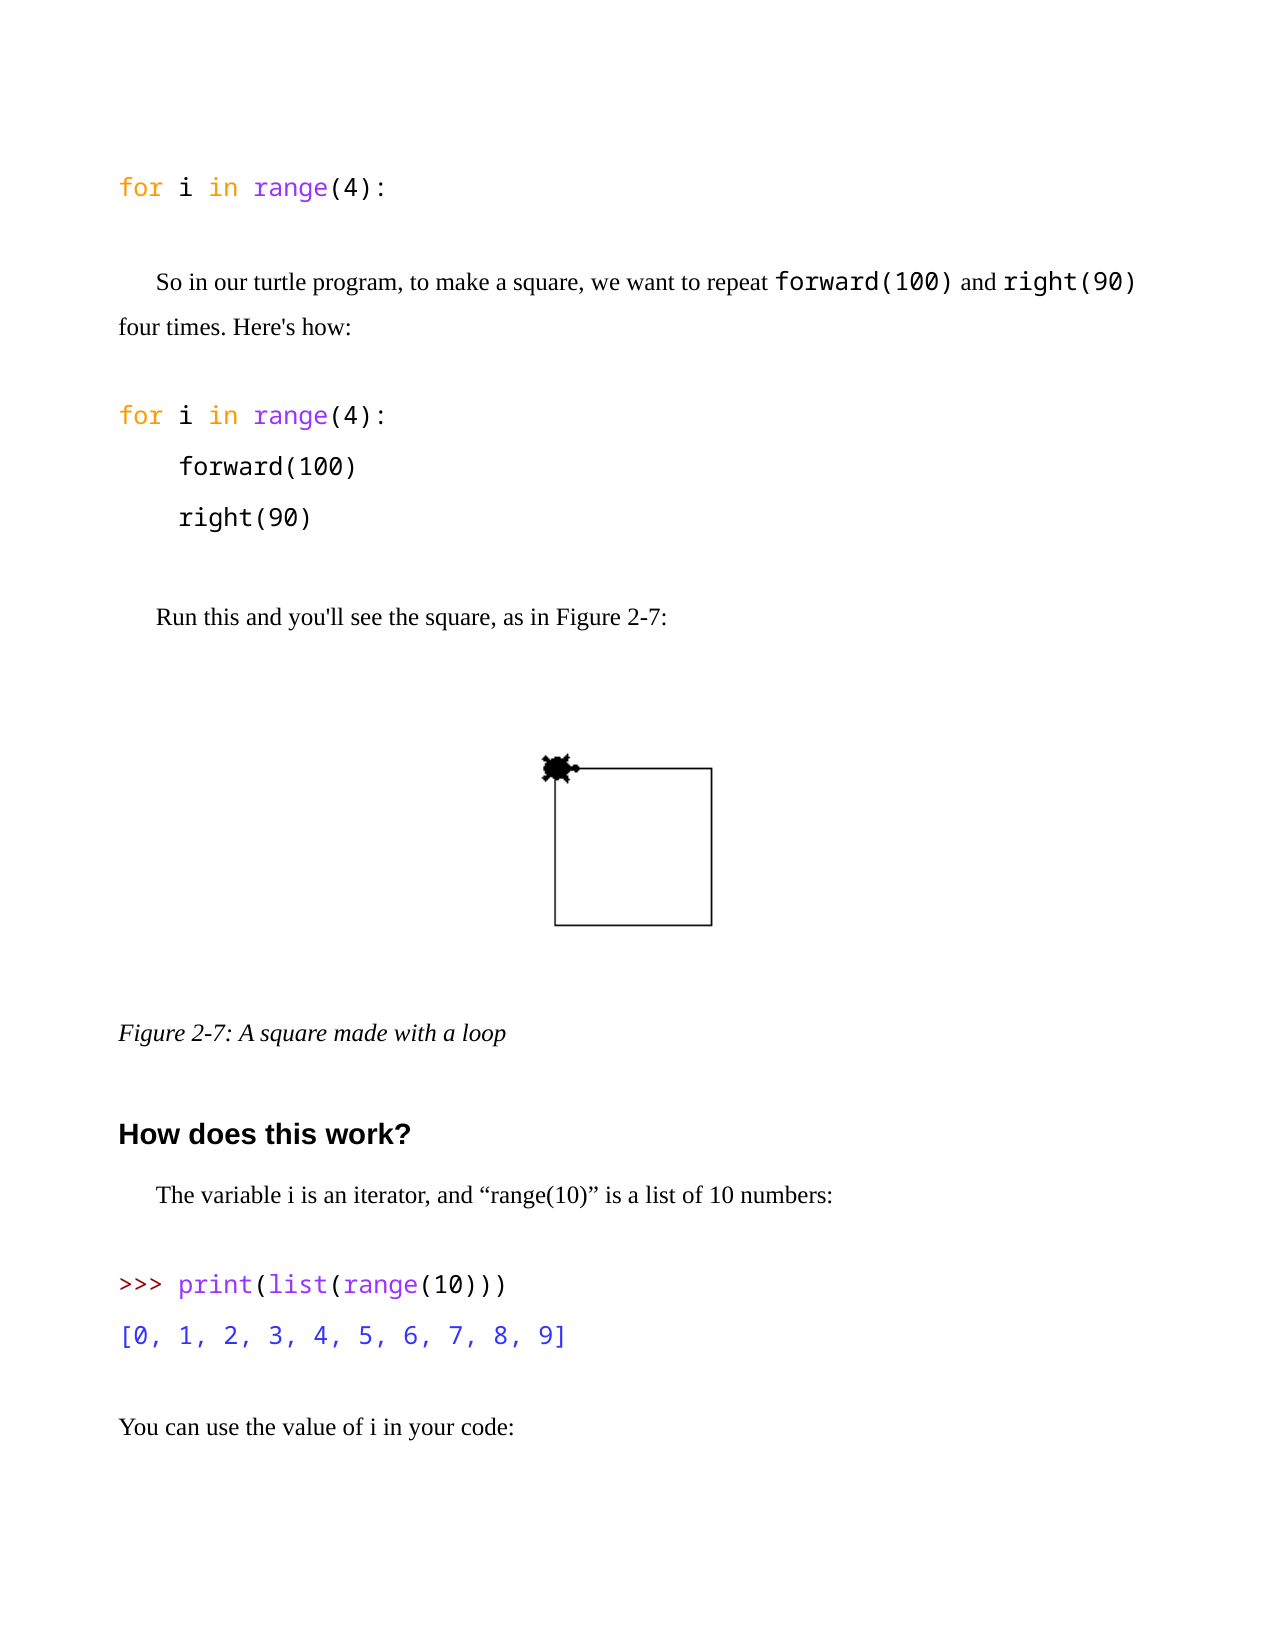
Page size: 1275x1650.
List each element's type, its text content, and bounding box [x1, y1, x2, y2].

text So in our turtle program, to make a square, we want to repeat forward(100) and right(90) four times. Here's how: [118, 263, 1157, 341]
text Run this and you'll see the square, as in Figure 2-7: [118, 602, 1157, 631]
text You can use the value of i in your code: [118, 1412, 1157, 1440]
text for i in range(4): [118, 398, 1157, 432]
text The variable i is an iterator, and “range(10)” is a list of 10 numbers: [118, 1180, 1157, 1209]
text [0, 1, 2, 3, 4, 5, 6, 7, 8, 9] [118, 1317, 1157, 1352]
subtitle How does this work? [118, 1117, 1157, 1151]
text >>> print(list(range(10))) [118, 1266, 1157, 1301]
text right(90) [118, 500, 1157, 534]
text Figure 2-7: A square made with a loop [118, 701, 1157, 1047]
text for i in range(4): [118, 169, 1157, 203]
text forward(100) [118, 449, 1157, 483]
picture [481, 688, 794, 1019]
